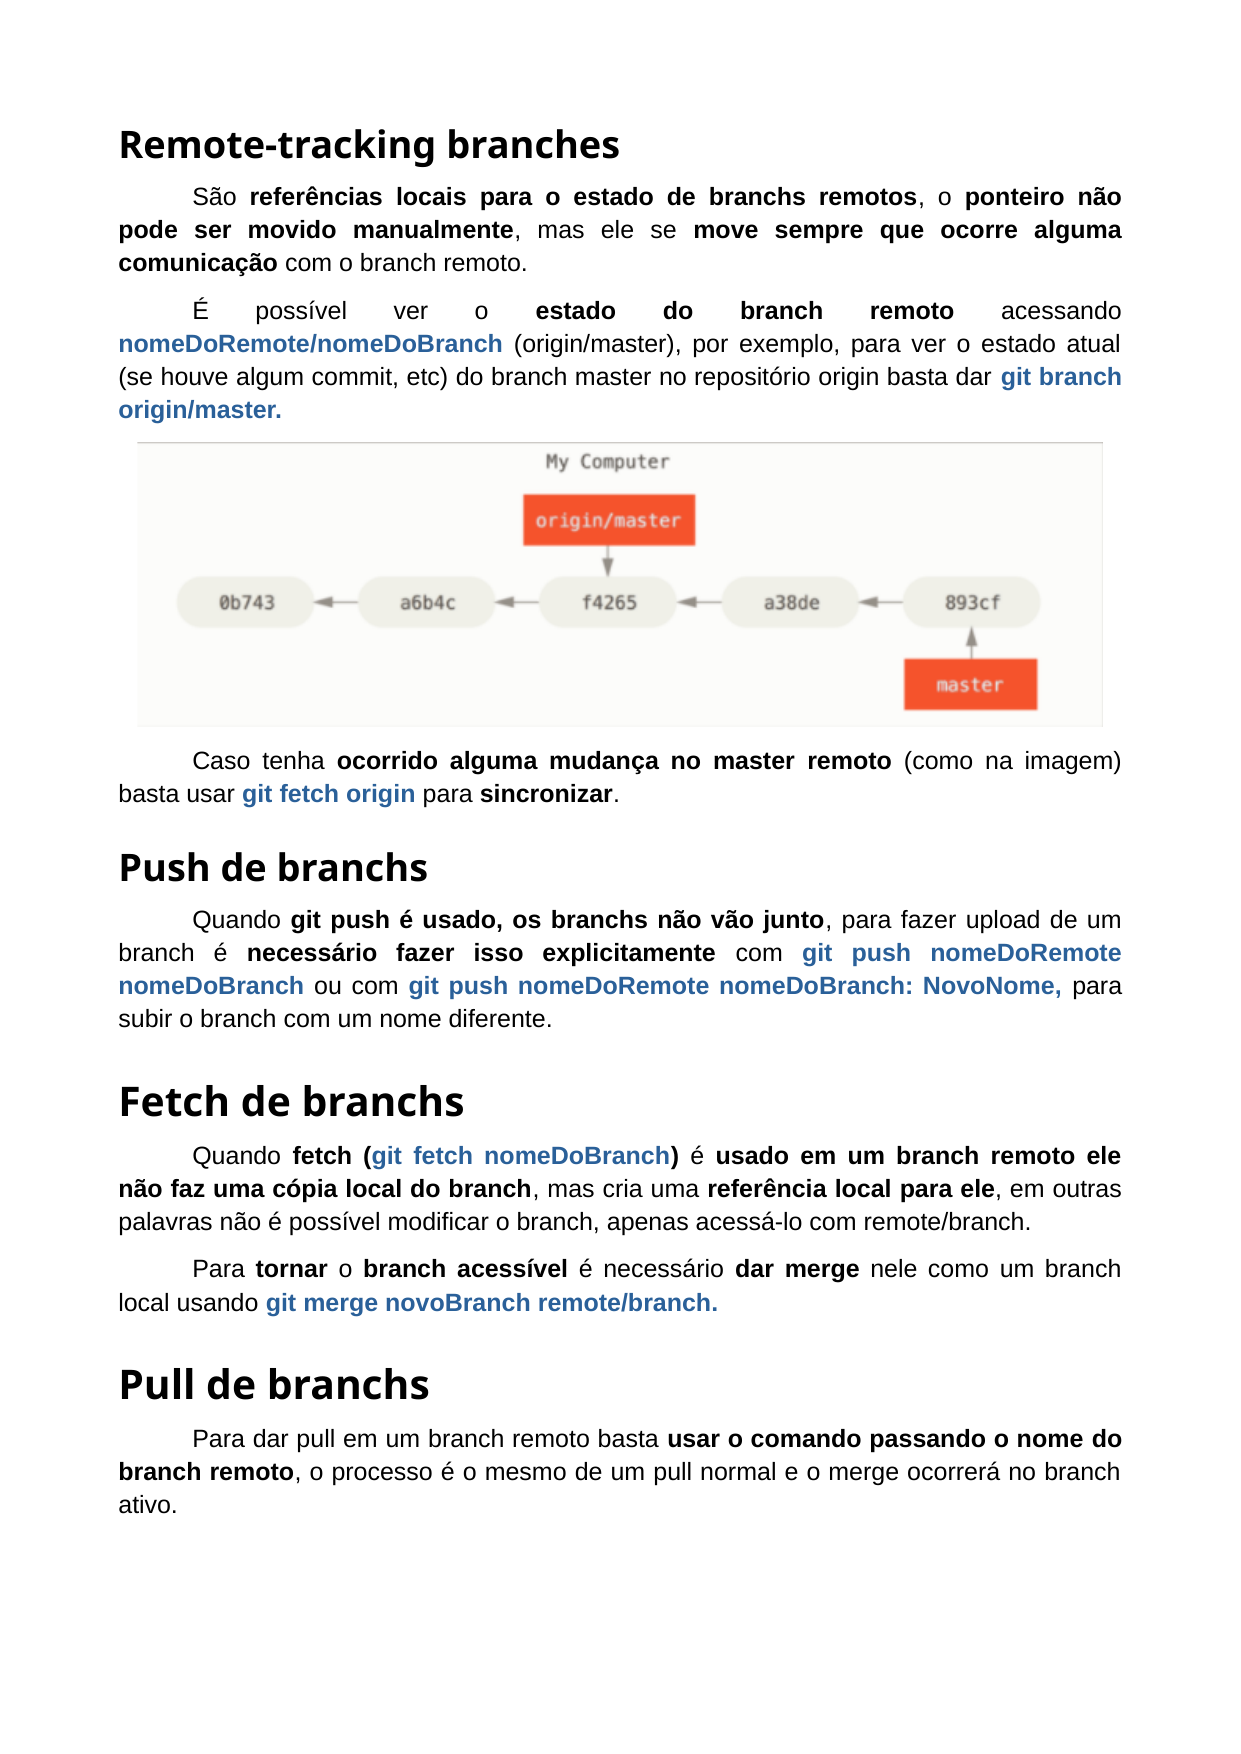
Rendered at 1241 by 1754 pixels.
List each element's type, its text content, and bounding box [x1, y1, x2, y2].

subtitle Remote-tracking branches [118, 118, 1122, 170]
text Caso tenha ocorrido alguma mudança no master remoto (como na imagem) basta usar git fetch origin para sincronizar. [118, 746, 1122, 808]
text São referências locais para o estado de branchs remotos, o ponteiro não pode ser movido manualmente, mas ele se move sempre que ocorre alguma comunicação com o branch remoto. [118, 182, 1122, 277]
picture [137, 442, 1103, 727]
text Para tornar o branch acessível é necessário dar merge nele como um branch local usando git merge novoBranch remote/branch. [118, 1254, 1122, 1316]
subtitle Push de branchs [118, 841, 1122, 893]
text É possível ver o estado do branch remoto acessando nomeDoRemote/nomeDoBranch (origin/master), por exemplo, para ver o estado atual (se houve algum commit, etc) do branch master no repositório origin basta dar git branch origin/master. [118, 296, 1122, 424]
text Quando fetch (git fetch nomeDoBranch) é usado em um branch remoto ele não faz uma cópia local do branch, mas cria uma referência local para ele, em outras palavras não é possível modificar o branch, apenas acessá-lo com remote/branch. [118, 1141, 1122, 1236]
subtitle Pull de branchs [118, 1356, 1122, 1412]
text Quando git push é usado, os branchs não vão junto, para fazer upload de um branch é necessário fazer isso explicitamente com git push nomeDoRemote nomeDoBranch ou com git push nomeDoRemote nomeDoBranch: NovoNome, para subir o branch com um nome diferente. [118, 905, 1122, 1033]
subtitle Fetch de branchs [118, 1073, 1122, 1128]
text Para dar pull em um branch remoto basta usar o comando passando o nome do branch remoto, o processo é o mesmo de um pull normal e o merge ocorrerá no branch ativo. [118, 1424, 1122, 1519]
